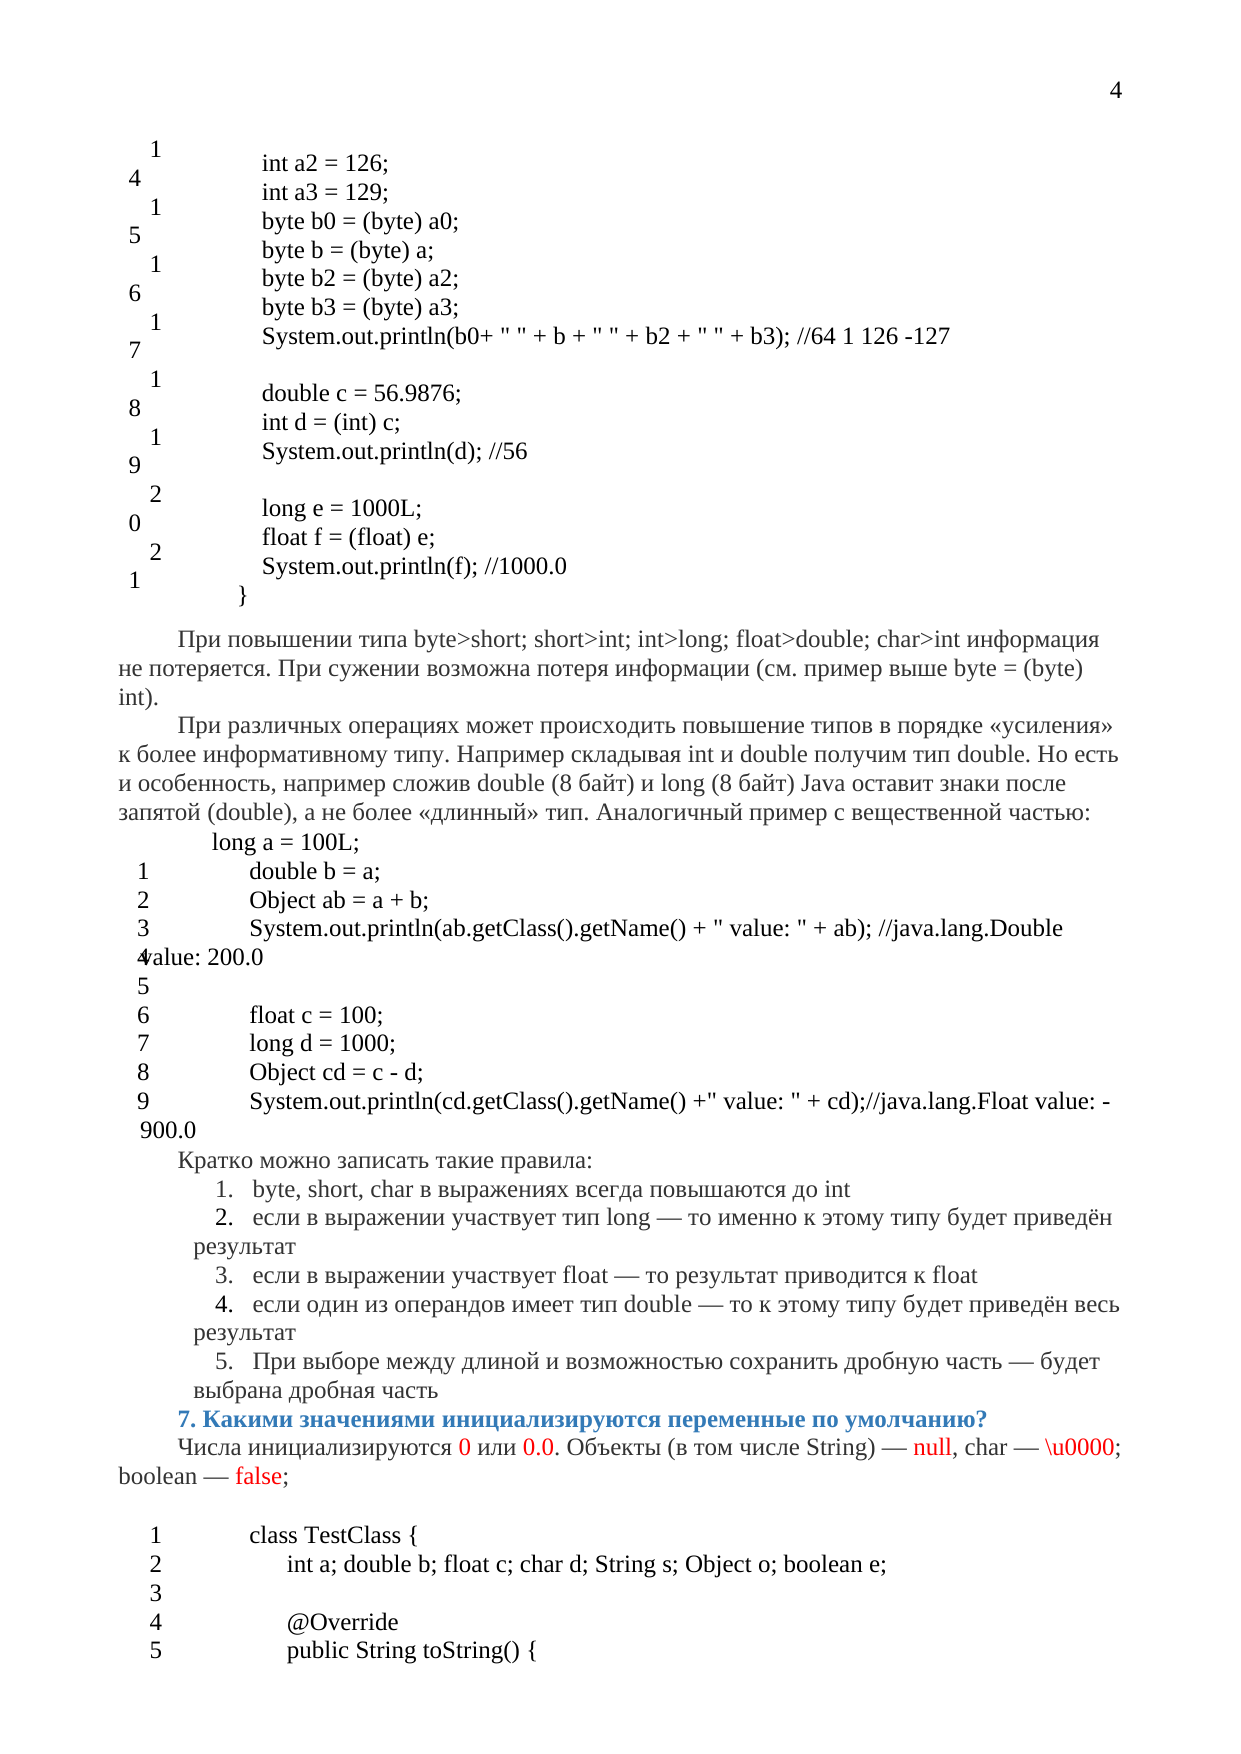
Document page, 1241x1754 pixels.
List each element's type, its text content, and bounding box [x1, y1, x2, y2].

table_header 1 2 3 4 5 6 7 8 9 [118, 826, 138, 1145]
table_header public static void typeConverterExample() { long a = 100L; double b = 300.0; Object ab = a + b; System.out.println(ab.getClass().getName() + " value: " + ab); //java.lang.Double value: 400.0 double c = 1000.05; long d = 1000; Object cd = c+d; System.out.println(cd.getClass().getName() +" value: " + cd);//java.lang.Double value: 2000.05 } public static void typeNarrowing() { int a0 = 64; int a = 257; int a2 = 126; int a3 = 129; byte b0 = (byte) a0; byte b = (byte) a; byte b2 = (byte) a2; byte b3 = (byte) a3; System.out.println(b0+ " " + b + " " + b2 + " " + b3); //64 1 126 -127 double c = 56.9876; int d = (int) c; System.out.println(d); //56 long e = 1000L; float f = (float) e; System.out.println(f); //1000.0 } [151, 133, 1131, 624]
list byte, short, char в выражениях всегда повышаются до int [156, 1174, 1122, 1202]
list если в выражении участвует float — то результат приводится к float [156, 1260, 1122, 1289]
text При различных операциях может происходить повышение типов в порядке «усиления» к более информативному типу. Например складывая int и double получим тип double. Но есть и особенность, например сложив double (8 байт) и long (8 байт) Java оставит знаки после запятой (double), а не более «длинный» тип. Аналогичный пример с вещественной частью: [118, 711, 1122, 826]
text Числа инициализируются 0 или 0.0. Объекты (в том числе String) — null, char — \u0000; boolean — false; [118, 1432, 1122, 1490]
list если в выражении участвует тип long — то именно к этому типу будет приведён результат [156, 1202, 1122, 1260]
list если один из операндов имеет тип double — то к этому типу будет приведён весь результат [156, 1289, 1122, 1346]
list При выборе между длиной и возможностью сохранить дробную часть — будет выбрана дробная часть [156, 1346, 1122, 1404]
table_header long a = 100L; double b = a; Object ab = a + b; System.out.println(ab.getClass().getName() + " value: " + ab); //java.lang.Double value: 200.0 float c = 100; long d = 1000; Object cd = c - d; System.out.println(cd.getClass().getName() +" value: " + cd);//java.lang.Float value: -900.0 [139, 826, 1131, 1145]
text 7. Какими значениями инициализируются переменные по умолчанию? [118, 1404, 1122, 1432]
text Кратко можно записать такие правила: [118, 1145, 1122, 1174]
table_header 1 2 3 4 5 6 7 8 9 10 11 12 13 14 15 16 17 18 19 20 21 [118, 133, 151, 624]
table_header class TestClass { int a; double b; float c; char d; String s; Object o; boolean e; @Override public String toString() { return "TestClass{" + "a=" + a + ", b=" + b + ", c=" + c + ", d=" + d + ", s='" + s + '\'' + ", o=" + o +", e=" + e +'}'; } } TestClass testClass = new TestClass(); System.out.println(testClass); //TestClass{a=0, b=0.0, c=0.0, d= , s='null', o=null, e=false} } [151, 1519, 1131, 1666]
table_header 1 2 3 4 5 6 7 8 9 10 11 12 [118, 1519, 151, 1666]
text При повышении типа byte>short; short>int; int>long; float>double; char>int информация не потеряется. При сужении возможна потеря информации (см. пример выше byte = (byte) int). [118, 624, 1122, 711]
